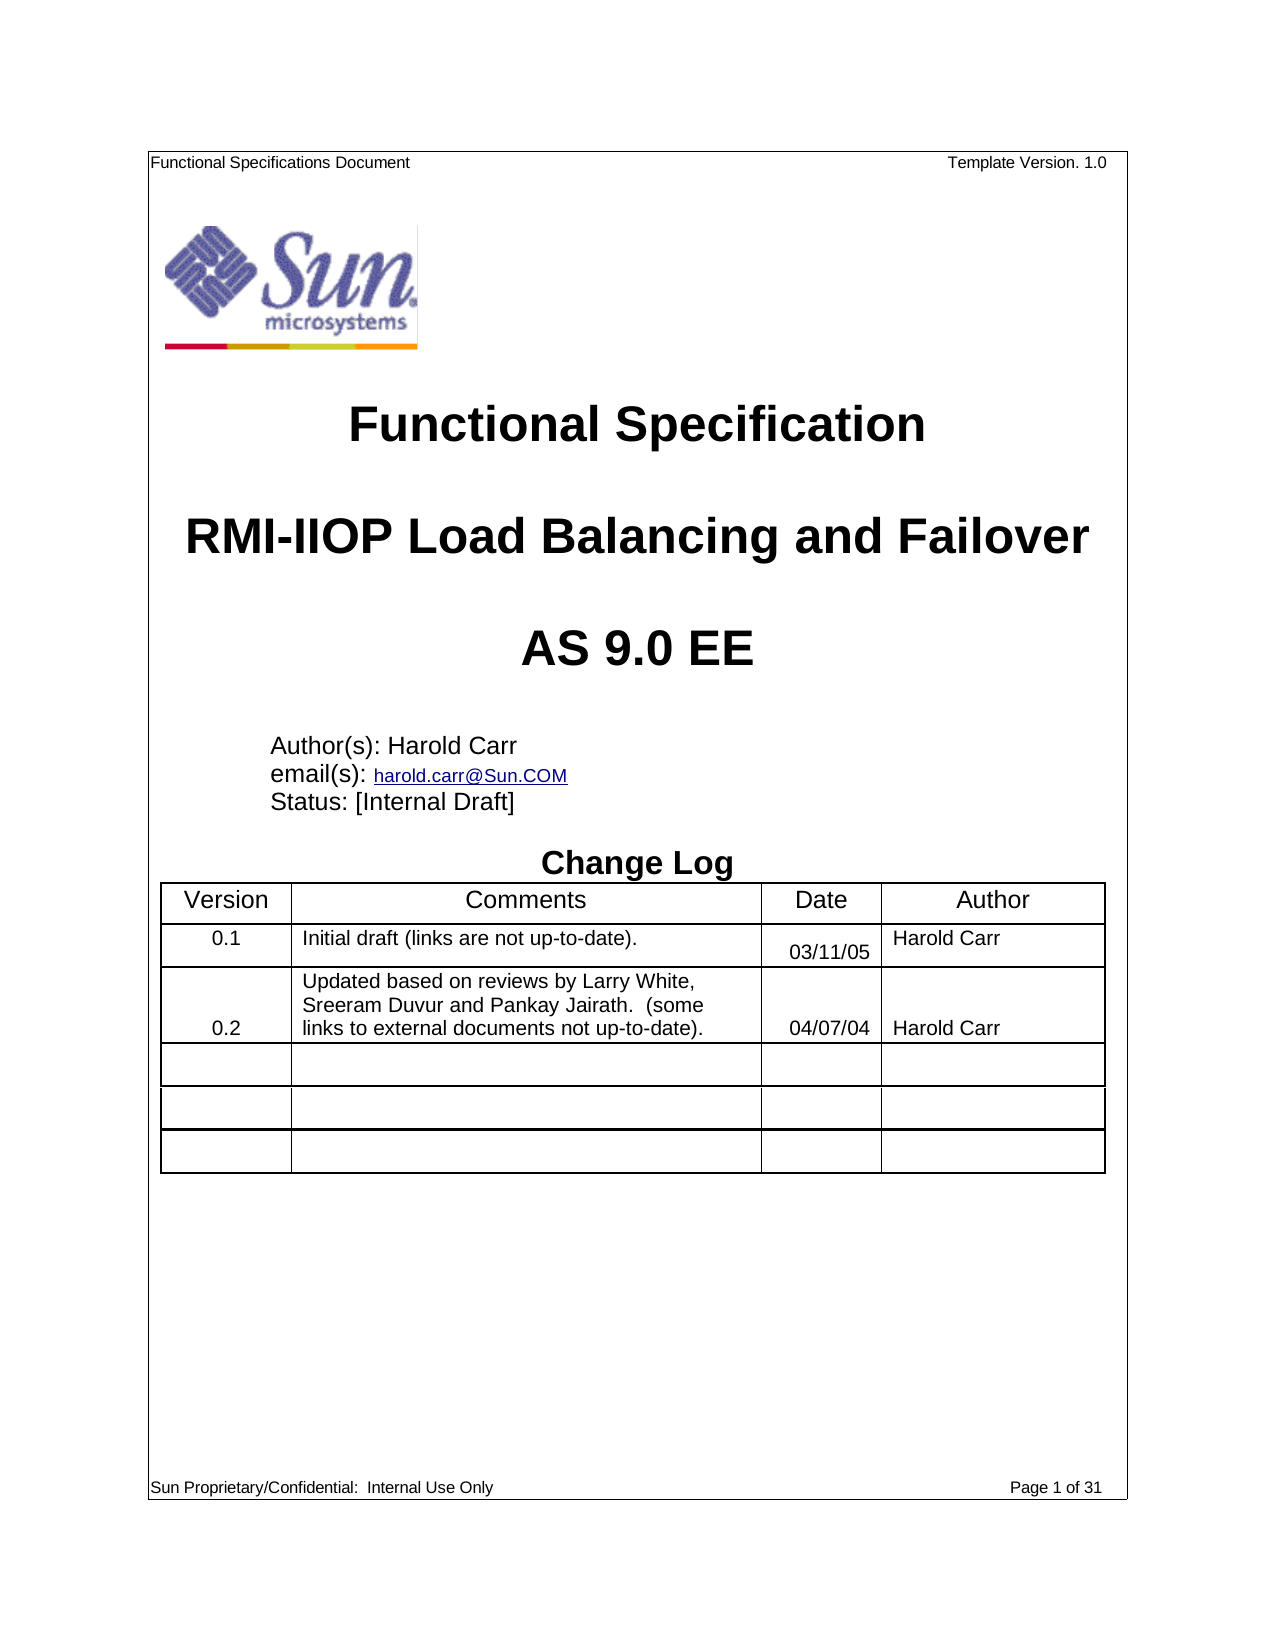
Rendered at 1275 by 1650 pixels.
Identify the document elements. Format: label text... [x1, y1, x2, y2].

table_cell Initial draft (links are not up-to-date). [292, 925, 761, 966]
table_cell [162, 1088, 291, 1128]
table_header Version [162, 884, 291, 923]
table_cell [882, 1088, 1104, 1128]
table_header Comments [292, 884, 761, 923]
table_cell [882, 1131, 1104, 1172]
table_cell Harold Carr [882, 925, 1104, 966]
table_cell Harold Carr [882, 968, 1104, 1042]
table_cell Updated based on reviews by Larry White, Sreeram Duvur and Pankay Jairath. (some links to external documents not up-to-date). [292, 968, 761, 1042]
table_cell [762, 1131, 881, 1172]
table_cell [292, 1131, 761, 1172]
text Change Log [150, 844, 1125, 882]
table_header Date [762, 884, 881, 923]
table_header Author [882, 884, 1104, 923]
table_cell [292, 1044, 761, 1085]
table_cell 0.1 [162, 925, 291, 966]
table_cell [762, 1044, 881, 1085]
text RMI-IIOP Load Balancing and Failover [150, 508, 1125, 564]
text Author(s): Harold Carr [270, 732, 1125, 760]
table_cell 03/11/05 [762, 925, 881, 966]
table_cell [162, 1131, 291, 1172]
table_cell [162, 1044, 291, 1085]
table_cell 04/07/04 [762, 968, 881, 1042]
table_cell [762, 1088, 881, 1128]
text email(s): harold.carr@Sun.COM [270, 760, 1125, 788]
table_cell [882, 1044, 1104, 1085]
table_cell 0.2 [162, 968, 291, 1042]
table_cell [292, 1088, 761, 1128]
picture [165, 226, 419, 351]
text AS 9.0 EE [150, 620, 1125, 676]
text Status: [Internal Draft] [270, 788, 1125, 816]
text Functional Specification [150, 396, 1125, 452]
